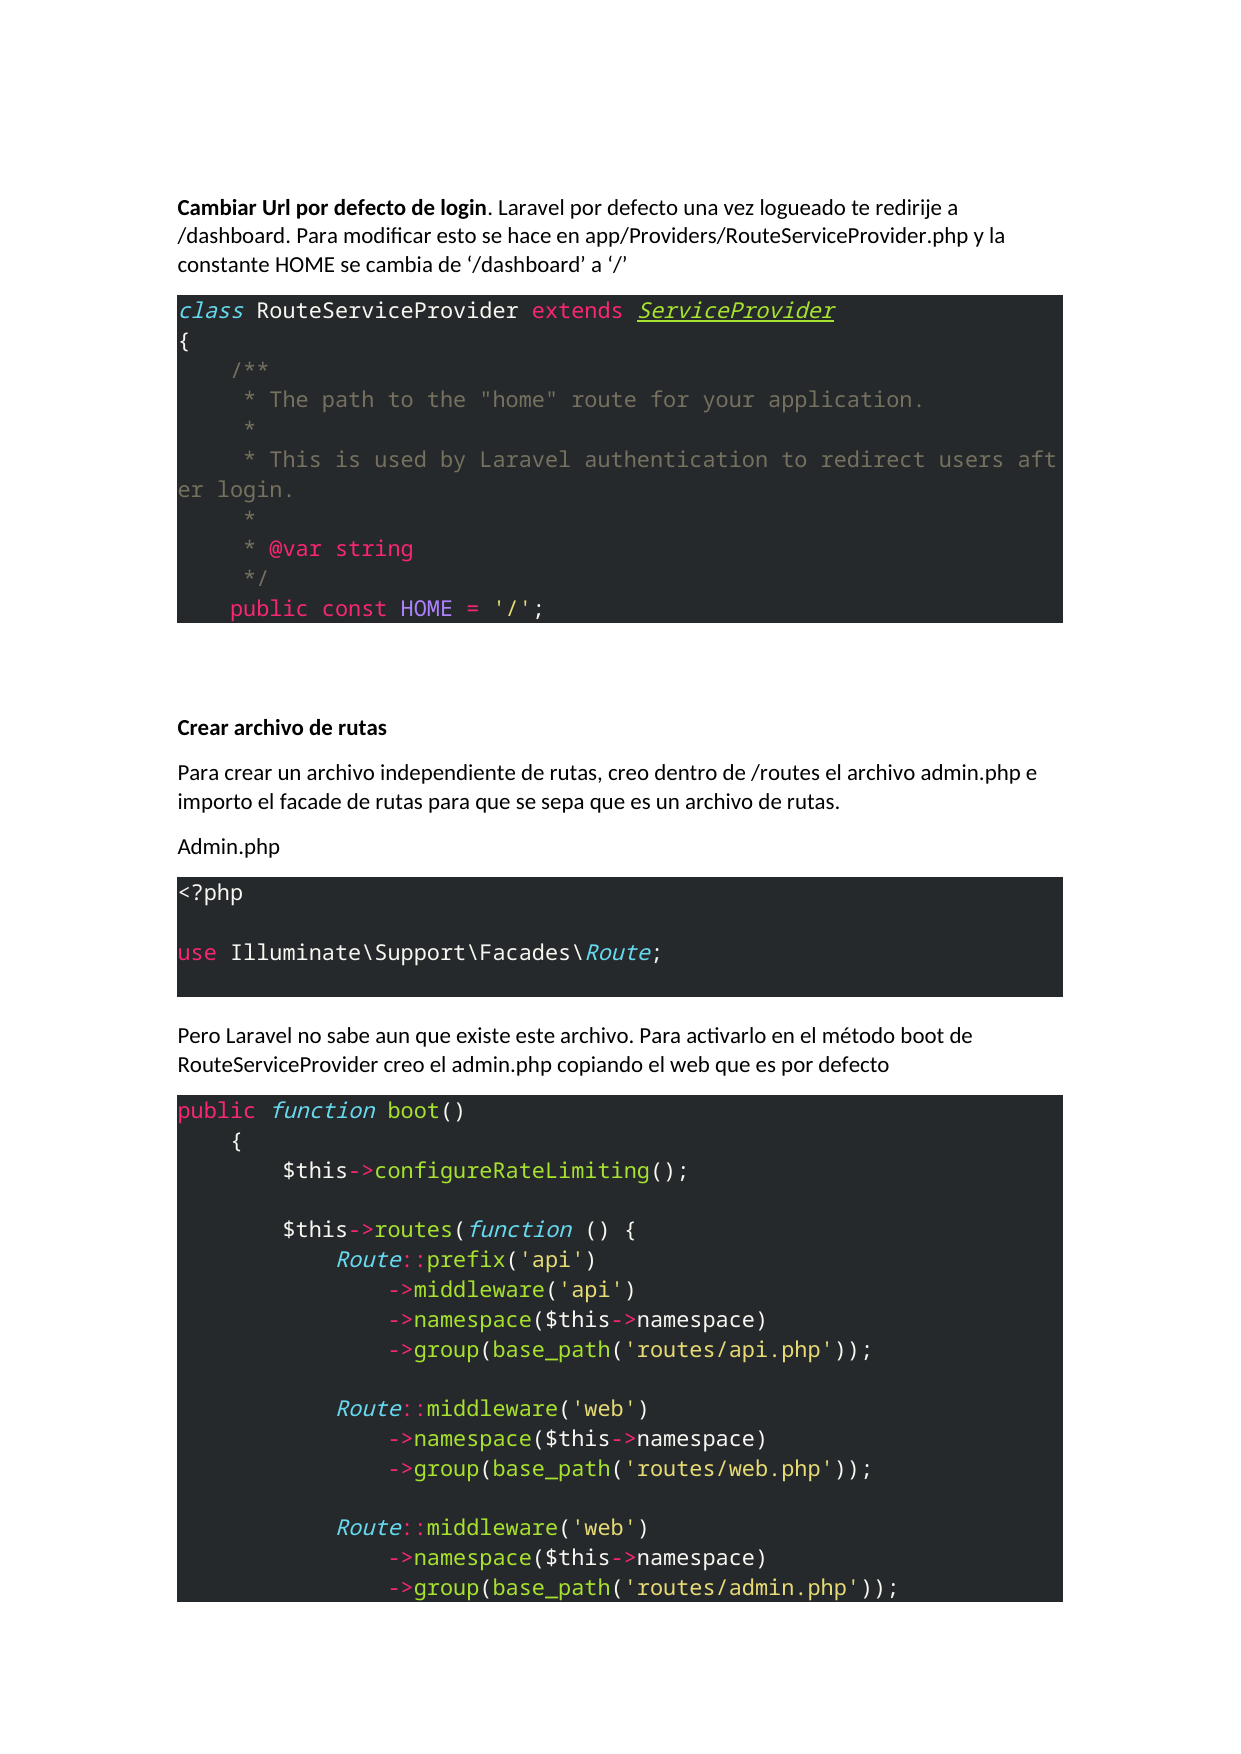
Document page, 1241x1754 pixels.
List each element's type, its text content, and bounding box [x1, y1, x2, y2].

text */ [177, 563, 1063, 593]
text Route::prefix('api') [177, 1244, 1063, 1274]
text public const HOME = '/'; [177, 593, 1063, 623]
text Route::middleware('web') [177, 1393, 1063, 1423]
text Pero Laravel no sabe aun que existe este archivo. Para activarlo en el método boot de RouteServiceProvider creo el admin.php copiando el web que es por defecto [177, 1022, 1063, 1078]
text $this->routes(function () { [177, 1214, 1063, 1244]
text ->group(base_path('routes/web.php')); [177, 1453, 1063, 1483]
text ->group(base_path('routes/admin.php')); [177, 1572, 1063, 1602]
text use Illuminate\Support\Facades\Route; [177, 937, 1063, 967]
text * @var string [177, 533, 1063, 563]
text ->namespace($this->namespace) [177, 1423, 1063, 1453]
text <?php [177, 877, 1063, 907]
text Route::middleware('web') [177, 1512, 1063, 1542]
text ->middleware('api') [177, 1274, 1063, 1304]
text * This is used by Laravel authentication to redirect users after login. [177, 444, 1063, 504]
text public function boot() [177, 1095, 1063, 1125]
text Cambiar Url por defecto de login. Laravel por defecto una vez logueado te redirije a /dashboard. Para modificar esto se hace en app/Providers/RouteServiceProvider.php y la constante HOME se cambia de ‘/dashboard’ a ‘/’ [177, 193, 1063, 278]
text /** [177, 355, 1063, 384]
text * [177, 414, 1063, 444]
text { [177, 1125, 1063, 1155]
text Admin.php [177, 832, 1063, 860]
text * The path to the "home" route for your application. [177, 384, 1063, 414]
text class RouteServiceProvider extends ServiceProvider [177, 295, 1063, 325]
text * [177, 504, 1063, 533]
text Crear archivo de rutas [177, 713, 1063, 741]
text { [177, 325, 1063, 355]
text $this->configureRateLimiting(); [177, 1155, 1063, 1185]
text ->namespace($this->namespace) [177, 1542, 1063, 1572]
text Para crear un archivo independiente de rutas, creo dentro de /routes el archivo admin.php e importo el facade de rutas para que se sepa que es un archivo de rutas. [177, 758, 1063, 815]
text ->namespace($this->namespace) [177, 1304, 1063, 1334]
text ->group(base_path('routes/api.php')); [177, 1334, 1063, 1363]
